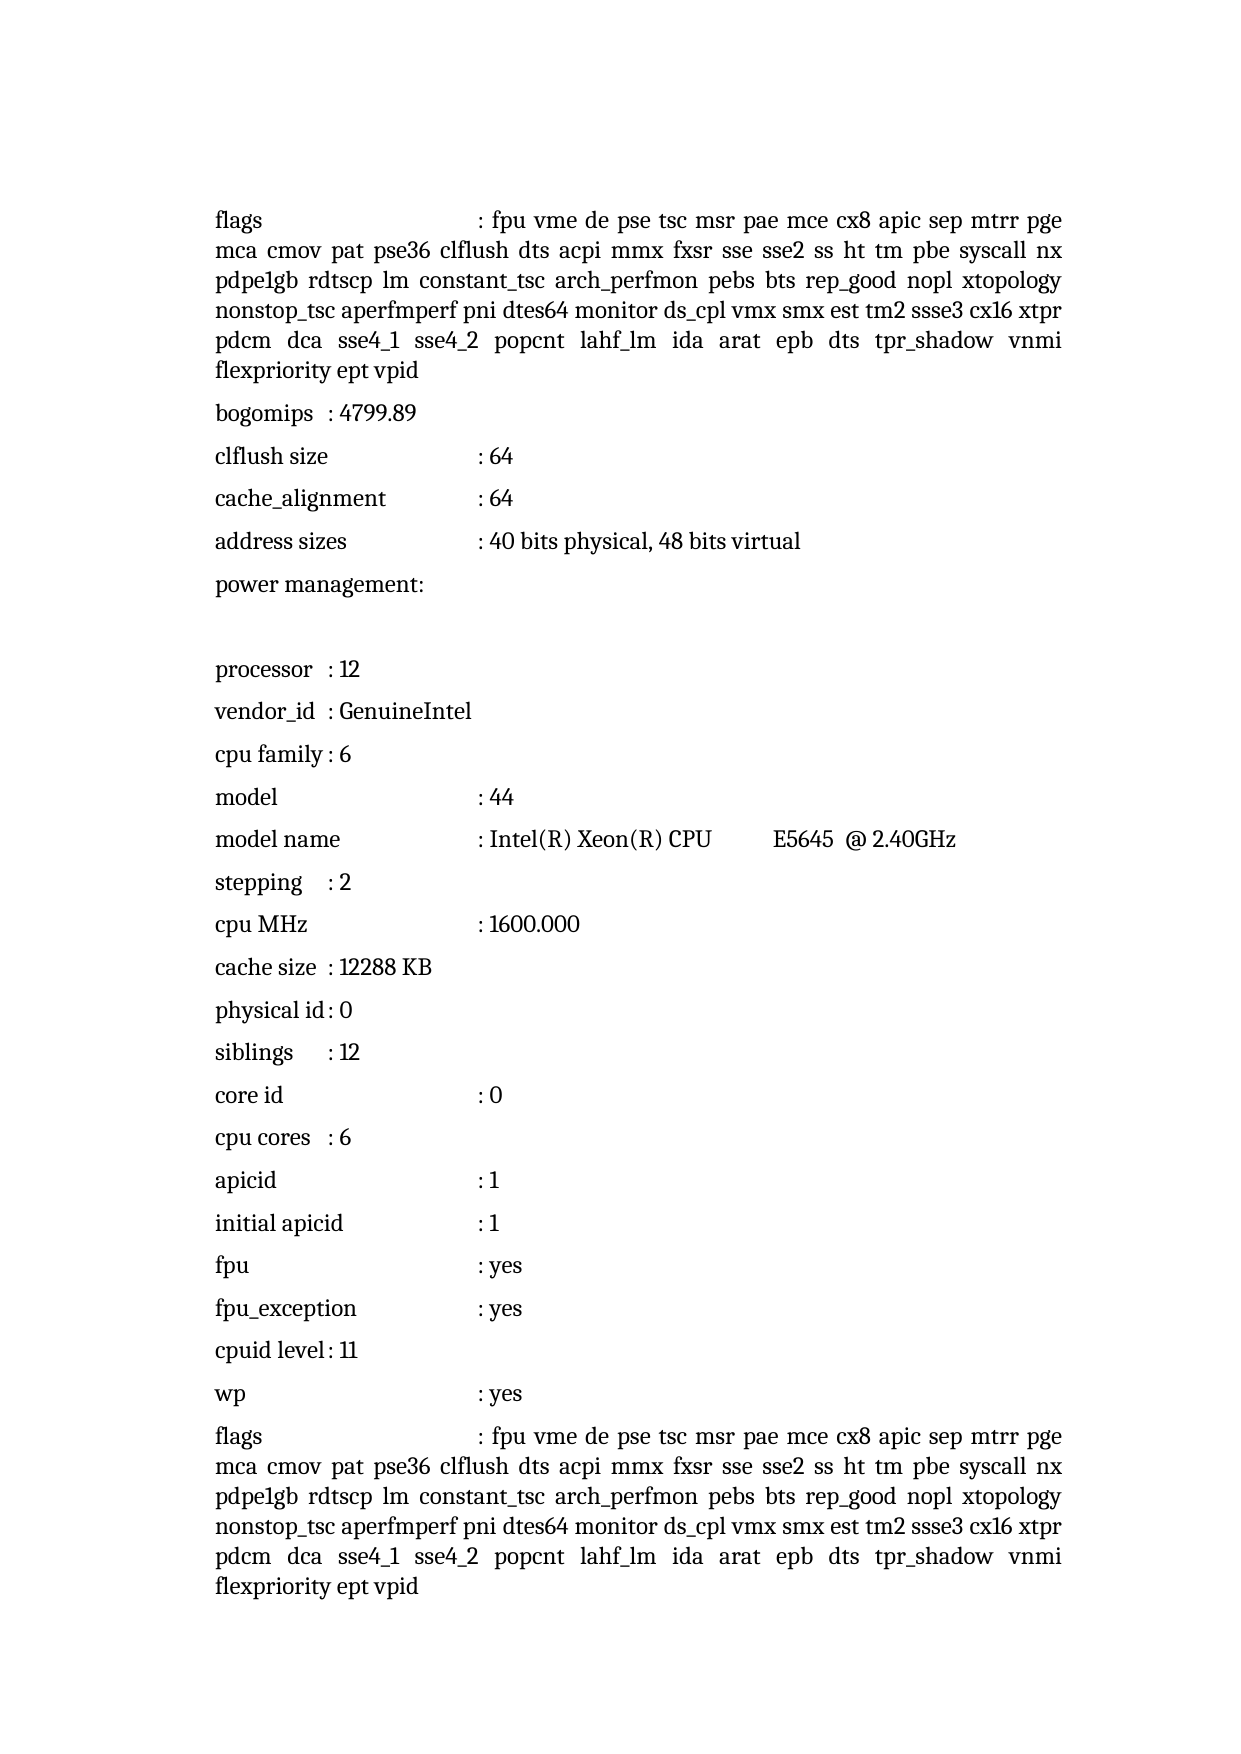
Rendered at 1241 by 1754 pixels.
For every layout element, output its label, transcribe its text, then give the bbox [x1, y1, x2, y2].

list cpuid level : 11 [215, 1336, 1063, 1365]
list model : 44 [215, 782, 1063, 811]
list vendor_id : GenuineIntel [215, 697, 1063, 726]
list physical id : 0 [215, 996, 1063, 1024]
list apicid : 1 [215, 1166, 1063, 1195]
list cache_alignment : 64 [215, 484, 1063, 513]
list cache size : 12288 KB [215, 953, 1063, 982]
list address sizes : 40 bits physical, 48 bits virtual [215, 527, 1063, 556]
list clflush size : 64 [215, 442, 1063, 470]
list core id : 0 [215, 1081, 1063, 1109]
list siblings : 12 [215, 1038, 1063, 1067]
list wp : yes [215, 1379, 1063, 1408]
list cpu MHz : 1600.000 [215, 910, 1063, 939]
list model name : Intel(R) Xeon(R) CPU E5645 @ 2.40GHz [215, 825, 1063, 854]
list fpu : yes [215, 1251, 1063, 1280]
list processor : 12 [215, 655, 1063, 683]
list flags : fpu vme de pse tsc msr pae mce cx8 apic sep mtrr pge mca cmov pat pse36 clflush dts acpi mmx fxsr sse sse2 ss ht tm pbe syscall nx pdpe1gb rdtscp lm constant_tsc arch_perfmon pebs bts rep_good nopl xtopology nonstop_tsc aperfmperf pni dtes64 monitor ds_cpl vmx smx est tm2 ssse3 cx16 xtpr pdcm dca sse4_1 sse4_2 popcnt lahf_lm ida arat epb dts tpr_shadow vnmi flexpriority ept vpid [215, 206, 1063, 385]
list stepping : 2 [215, 868, 1063, 896]
list flags : fpu vme de pse tsc msr pae mce cx8 apic sep mtrr pge mca cmov pat pse36 clflush dts acpi mmx fxsr sse sse2 ss ht tm pbe syscall nx pdpe1gb rdtscp lm constant_tsc arch_perfmon pebs bts rep_good nopl xtopology nonstop_tsc aperfmperf pni dtes64 monitor ds_cpl vmx smx est tm2 ssse3 cx16 xtpr pdcm dca sse4_1 sse4_2 popcnt lahf_lm ida arat epb dts tpr_shadow vnmi flexpriority ept vpid [215, 1422, 1063, 1601]
list power management: [215, 569, 1063, 598]
list cpu cores : 6 [215, 1123, 1063, 1152]
list bogomips : 4799.89 [215, 399, 1063, 428]
list initial apicid : 1 [215, 1208, 1063, 1237]
list fpu_exception : yes [215, 1294, 1063, 1322]
list cpu family : 6 [215, 740, 1063, 769]
